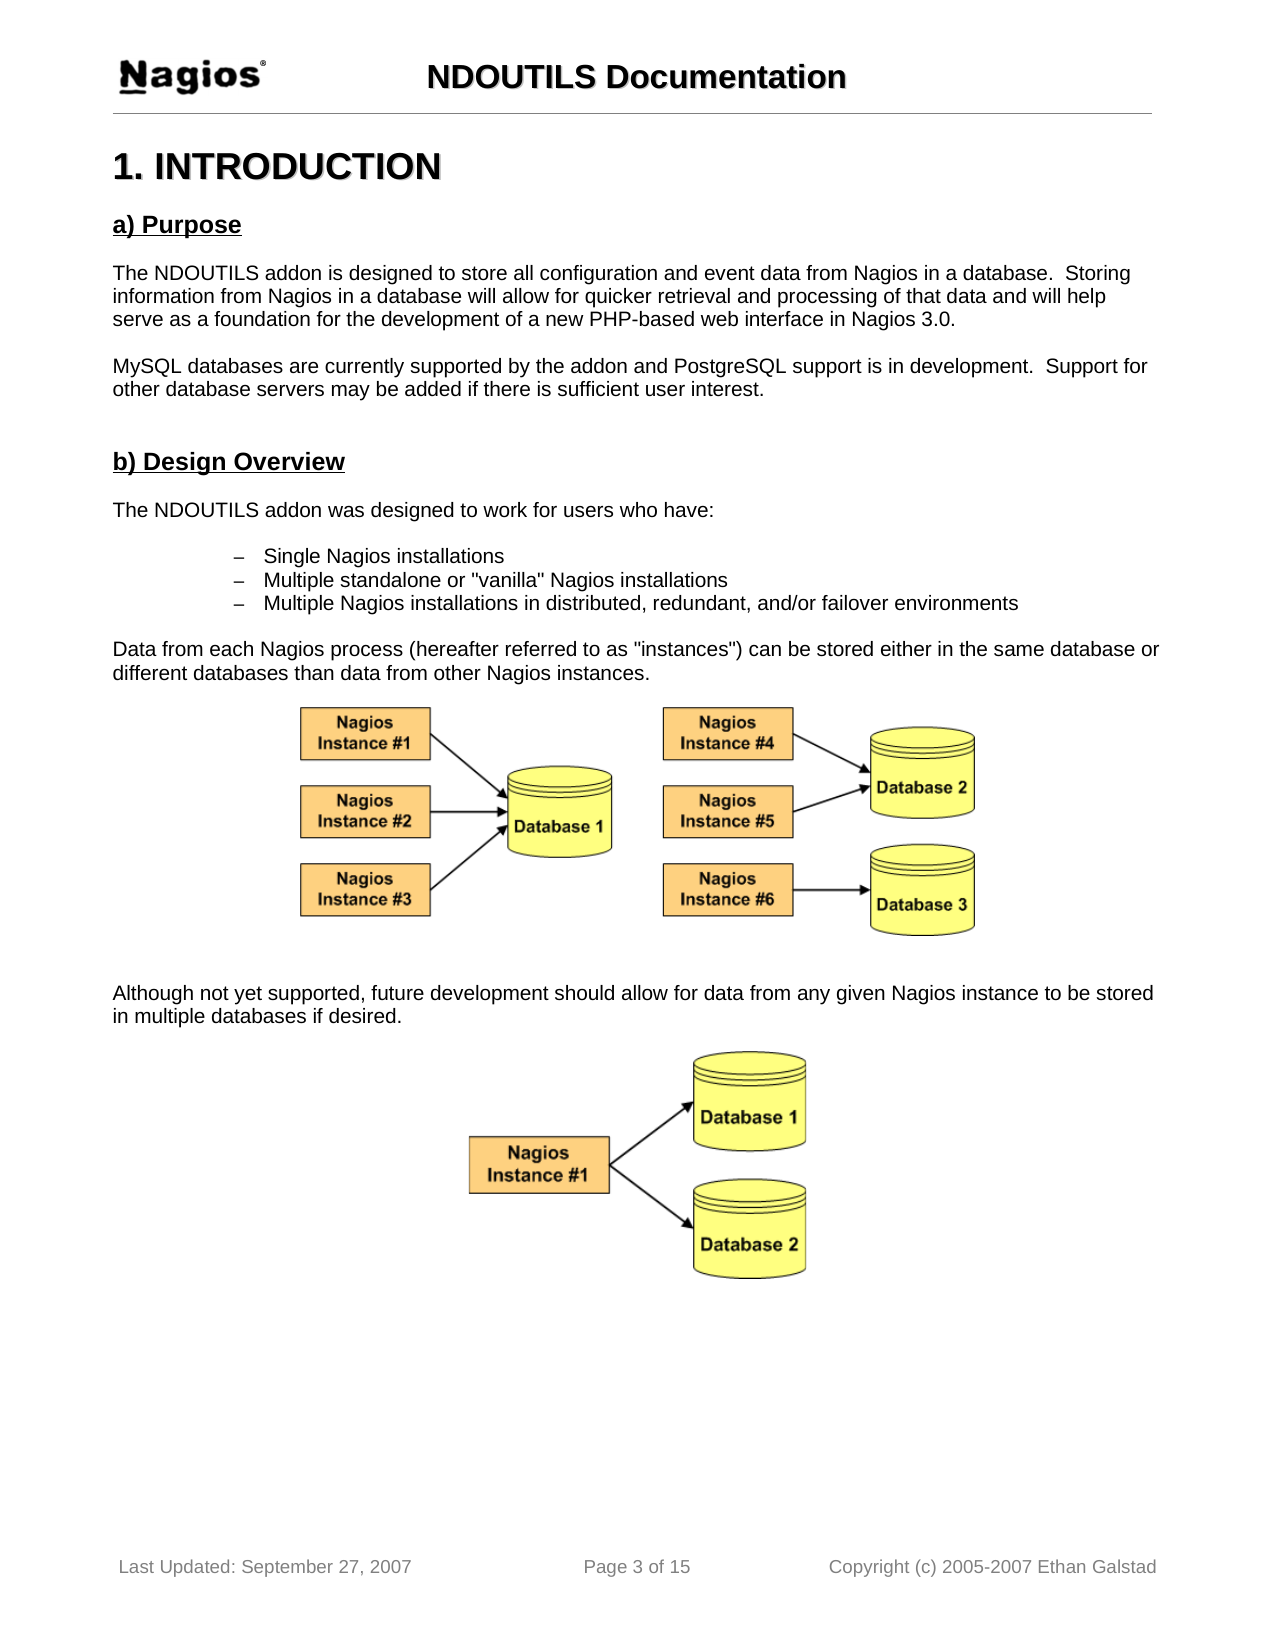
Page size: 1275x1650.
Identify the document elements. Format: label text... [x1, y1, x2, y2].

text a) Purpose [112, 210, 1162, 238]
text 1. INTRODUCTION [112, 145, 1162, 187]
text Although not yet supported, future development should allow for data from any given Nagios instance to be stored in multiple databases if desired. [112, 982, 1162, 1028]
picture [468, 1051, 807, 1279]
text Data from each Nagios process (hereafter referred to as "instances") can be stored either in the same database or different databases than data from other Nagios instances. [112, 638, 1162, 684]
text The NDOUTILS addon is designed to store all configuration and event data from Nagios in a database. Storing information from Nagios in a database will allow for quicker retrieval and processing of that data and will help serve as a foundation for the development of a new PHP-based web interface in Nagios 3.0. [112, 262, 1162, 331]
picture [300, 707, 975, 936]
text The NDOUTILS addon was designed to work for users who have: [112, 499, 1162, 522]
text b) Design Overview [112, 447, 1162, 475]
list Multiple standalone or "vanilla" Nagios installations [234, 568, 1162, 592]
list Multiple Nagios installations in distributed, redundant, and/or failover environments [234, 592, 1162, 615]
picture [118, 58, 268, 96]
text MySQL databases are currently supported by the addon and PostgreSQL support is in development. Support for other database servers may be added if there is sufficient user interest. [112, 354, 1162, 401]
list Single Nagios installations [234, 545, 1162, 568]
